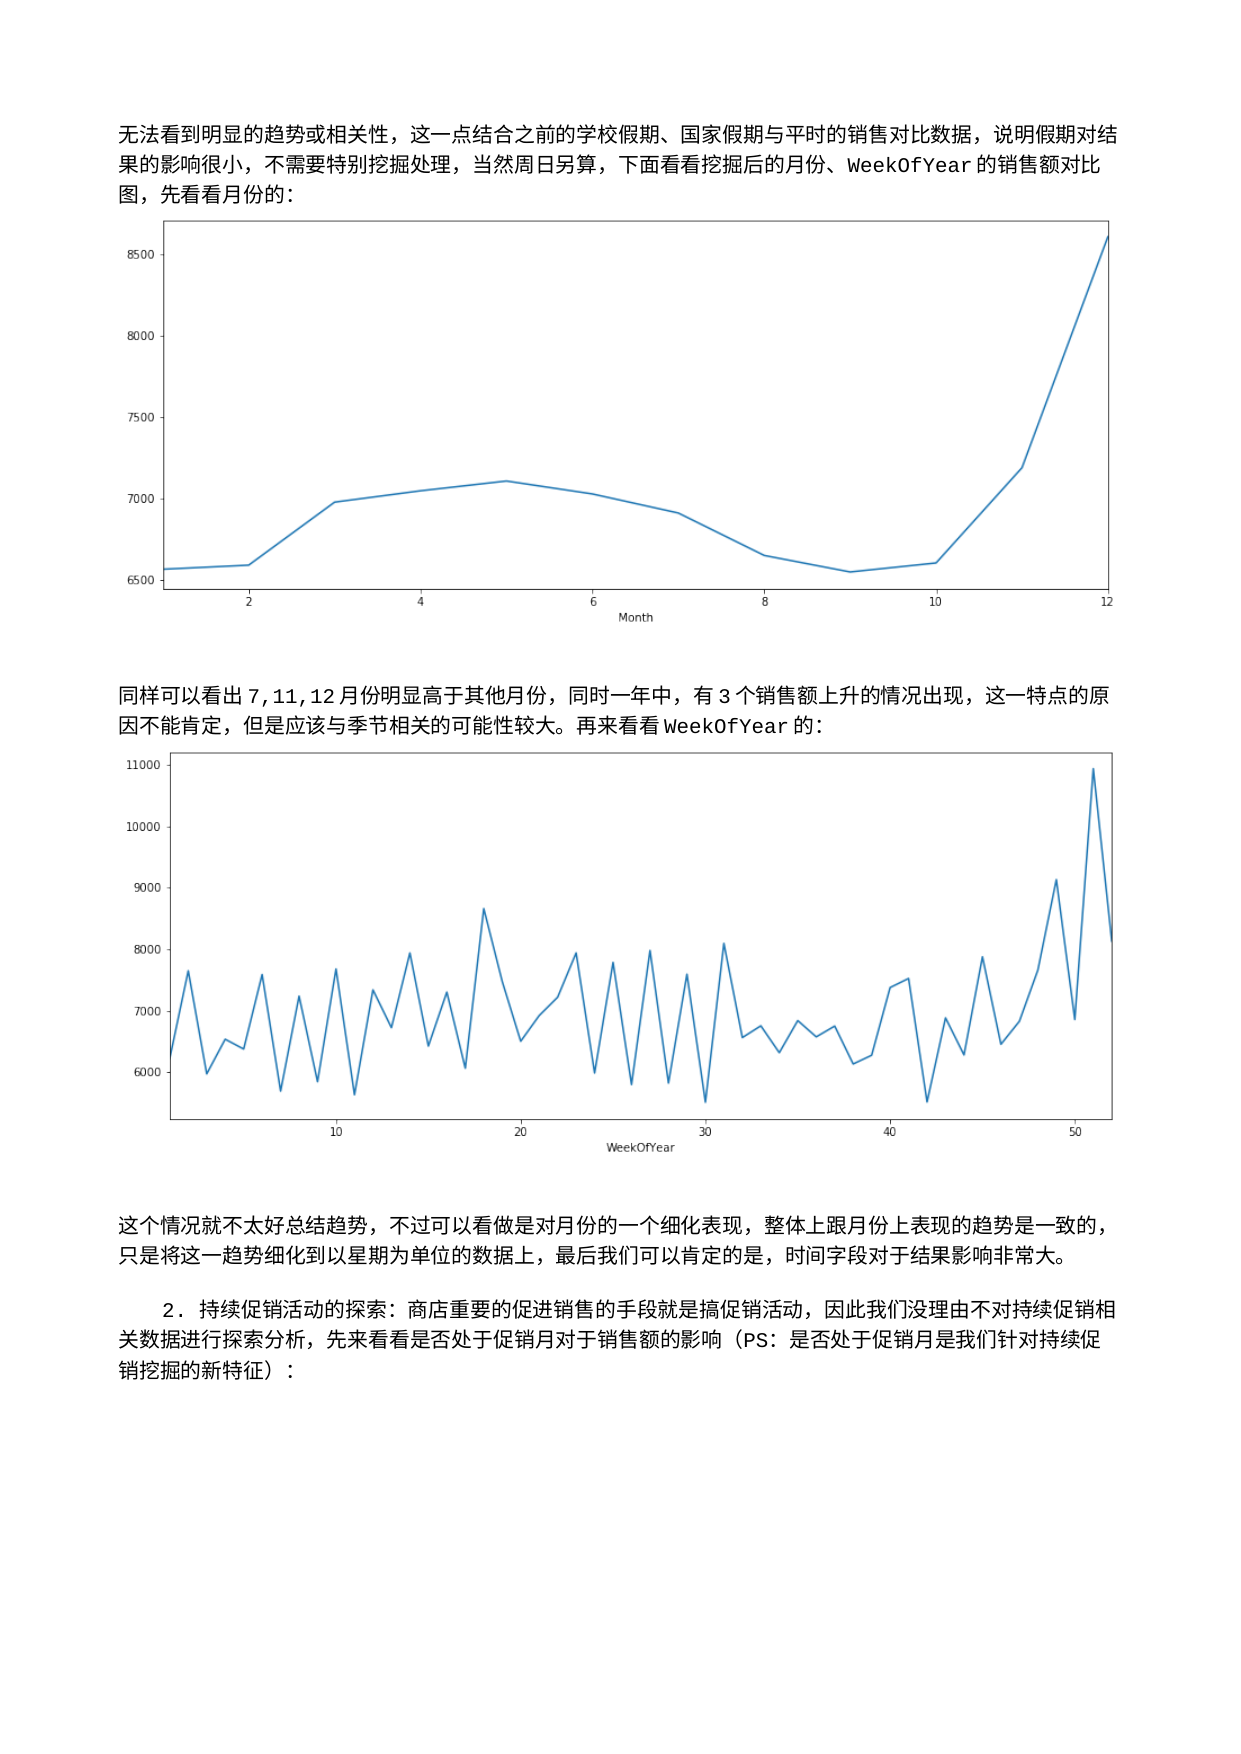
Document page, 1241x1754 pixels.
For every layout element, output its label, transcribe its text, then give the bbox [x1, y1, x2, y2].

picture [118, 740, 1123, 1162]
text 2. 持续促销活动的探索：商店重要的促进销售的手段就是搞促销活动，因此我们没理由不对持续促销相关数据进行探索分析，先来看看是否处于促销月对于销售额的影响（PS：是否处于促销月是我们针对持续促销挖掘的新特征）： [118, 1293, 1122, 1384]
picture [118, 208, 1123, 632]
text 无法看到明显的趋势或相关性，这一点结合之前的学校假期、国家假期与平时的销售对比数据，说明假期对结果的影响很小，不需要特别挖掘处理，当然周日另算，下面看看挖掘后的月份、WeekOfYear的销售额对比图，先看看月份的： [118, 118, 1122, 208]
text 同样可以看出7,11,12月份明显高于其他月份，同时一年中，有3个销售额上升的情况出现，这一特点的原因不能肯定，但是应该与季节相关的可能性较大。再来看看WeekOfYear的： [118, 679, 1122, 740]
text 这个情况就不太好总结趋势，不过可以看做是对月份的一个细化表现，整体上跟月份上表现的趋势是一致的，只是将这一趋势细化到以星期为单位的数据上，最后我们可以肯定的是，时间字段对于结果影响非常大。 [118, 1209, 1122, 1269]
